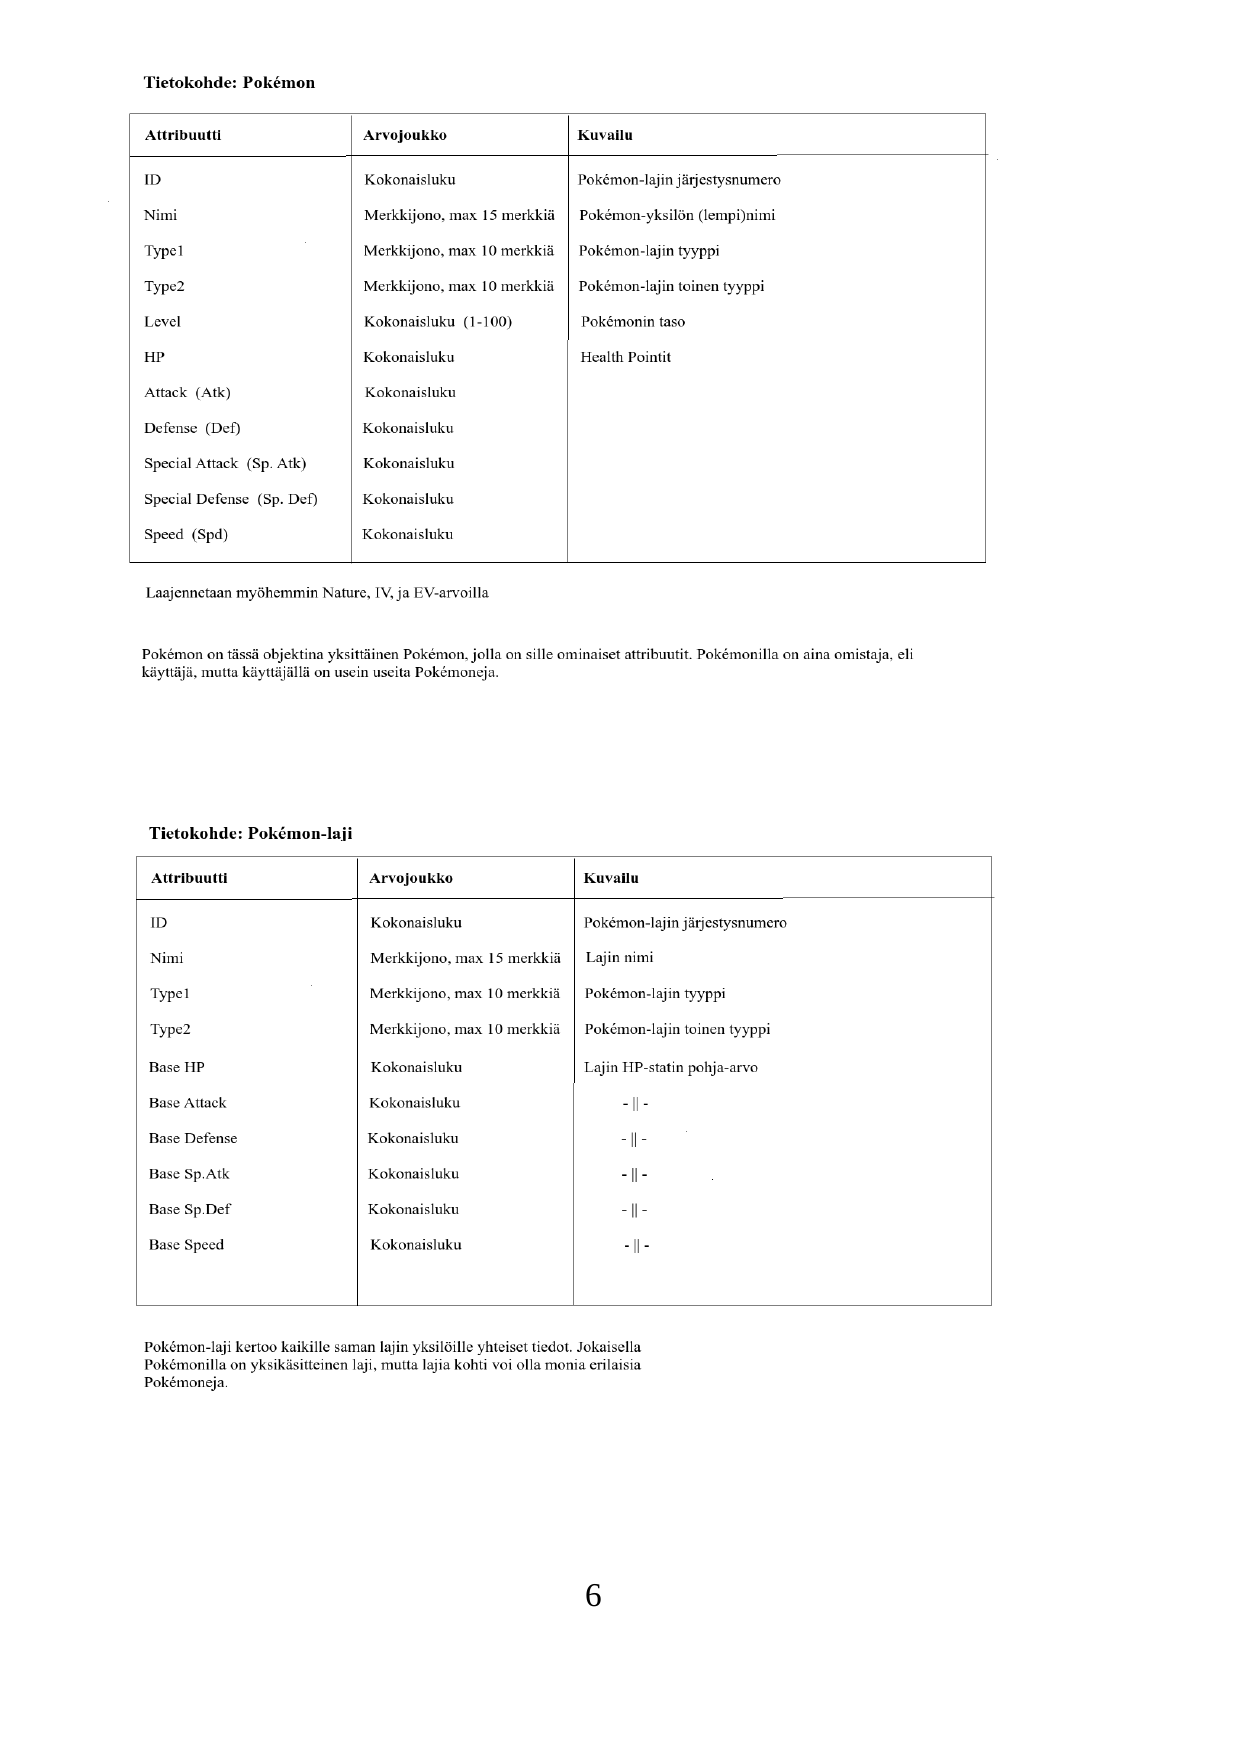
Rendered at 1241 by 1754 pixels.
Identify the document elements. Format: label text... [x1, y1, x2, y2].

picture [104, 45, 1011, 1538]
text 6 [118, 1576, 1122, 1614]
